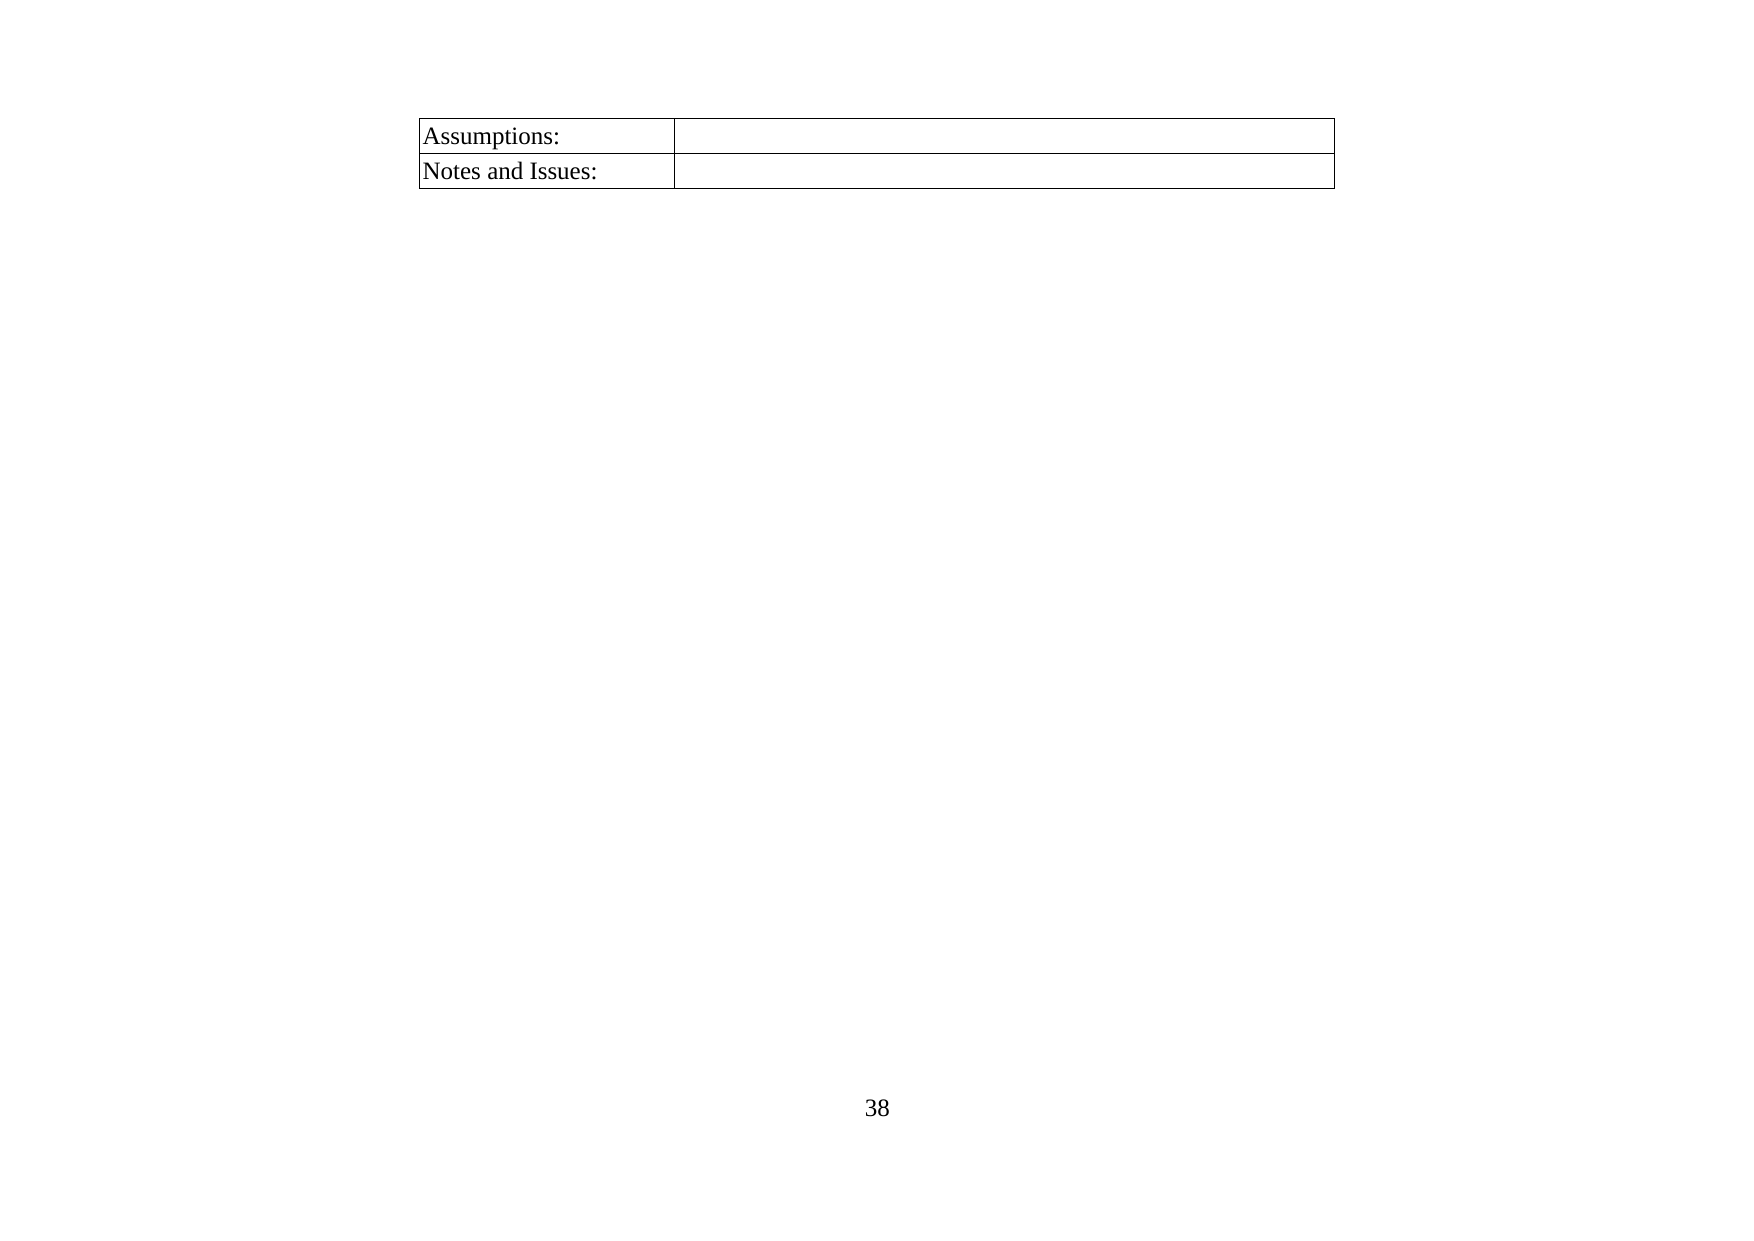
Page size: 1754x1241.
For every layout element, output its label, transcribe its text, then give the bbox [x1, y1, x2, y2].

table_cell [675, 119, 1334, 153]
table_cell Notes and Issues: [420, 154, 674, 188]
table_cell [675, 154, 1334, 188]
table_cell Assumptions: [420, 119, 674, 153]
